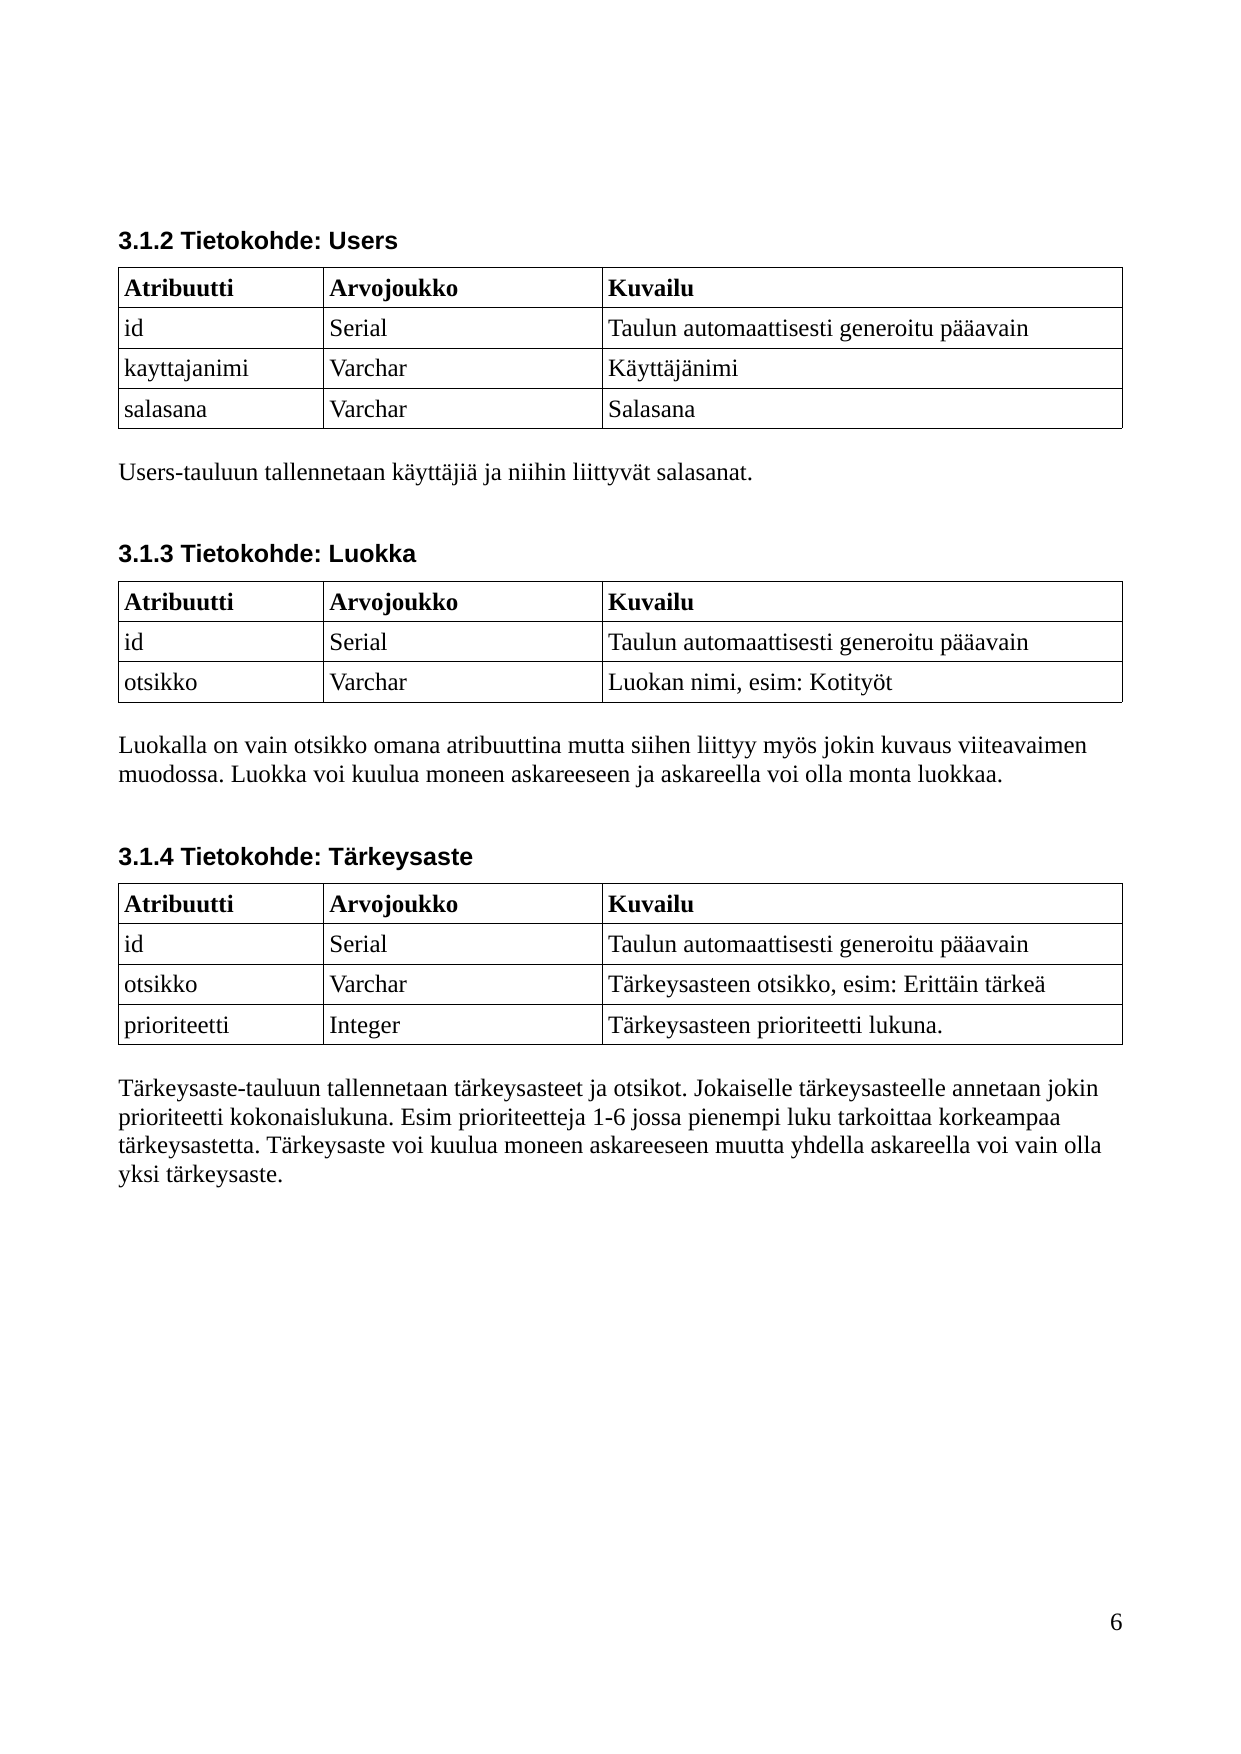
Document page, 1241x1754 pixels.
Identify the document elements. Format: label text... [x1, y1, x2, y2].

table_cell id [119, 308, 323, 347]
table_cell id [119, 622, 323, 661]
table_cell Serial [324, 308, 602, 347]
table_header Kuvailu [603, 582, 1122, 621]
table_cell otsikko [119, 965, 323, 1004]
table_header Atribuutti [119, 582, 323, 621]
table_cell Käyttäjänimi [603, 349, 1122, 388]
table_cell Taulun automaattisesti generoitu pääavain [603, 308, 1122, 347]
table_cell Taulun automaattisesti generoitu pääavain [603, 924, 1122, 964]
table_header Arvojoukko [324, 268, 602, 307]
table_cell Tärkeysasteen otsikko, esim: Erittäin tärkeä [603, 965, 1122, 1004]
table_header Atribuutti [119, 268, 323, 307]
subtitle 3.1.3 Tietokohde: Luokka [118, 539, 1122, 568]
table_cell Varchar [324, 349, 602, 388]
table_cell Varchar [324, 965, 602, 1004]
table_cell Tärkeysasteen prioriteetti lukuna. [603, 1005, 1122, 1044]
table_cell prioriteetti [119, 1005, 323, 1044]
table_cell kayttajanimi [119, 349, 323, 388]
table_cell Serial [324, 622, 602, 661]
table_cell Varchar [324, 389, 602, 428]
table_cell Taulun automaattisesti generoitu pääavain [603, 622, 1122, 661]
table_cell Integer [324, 1005, 602, 1044]
table_cell id [119, 924, 323, 964]
table_header Kuvailu [603, 268, 1122, 307]
table_cell Serial [324, 924, 602, 964]
table_header Kuvailu [603, 884, 1122, 923]
table_cell Varchar [324, 662, 602, 702]
subtitle 3.1.4 Tietokohde: Tärkeysaste [118, 842, 1122, 871]
table_cell Salasana [603, 389, 1122, 428]
table_header Arvojoukko [324, 884, 602, 923]
text Tärkeysaste-tauluun tallennetaan tärkeysasteet ja otsikot. Jokaiselle tärkeysasteelle annetaan jokin prioriteetti kokonaislukuna. Esim prioriteetteja 1-6 jossa pienempi luku tarkoittaa korkeampaa tärkeysastetta. Tärkeysaste voi kuulua moneen askareeseen muutta yhdella askareella voi vain olla yksi tärkeysaste. [118, 1073, 1122, 1188]
text Users-tauluun tallennetaan käyttäjiä ja niihin liittyvät salasanat. [118, 457, 1122, 486]
table_cell salasana [119, 389, 323, 428]
subtitle 3.1.2 Tietokohde: Users [118, 226, 1122, 254]
table_cell otsikko [119, 662, 323, 702]
table_cell Luokan nimi, esim: Kotityöt [603, 662, 1122, 702]
table_header Atribuutti [119, 884, 323, 923]
text Luokalla on vain otsikko omana atribuuttina mutta siihen liittyy myös jokin kuvaus viiteavaimen muodossa. Luokka voi kuulua moneen askareeseen ja askareella voi olla monta luokkaa. [118, 731, 1122, 788]
table_header Arvojoukko [324, 582, 602, 621]
